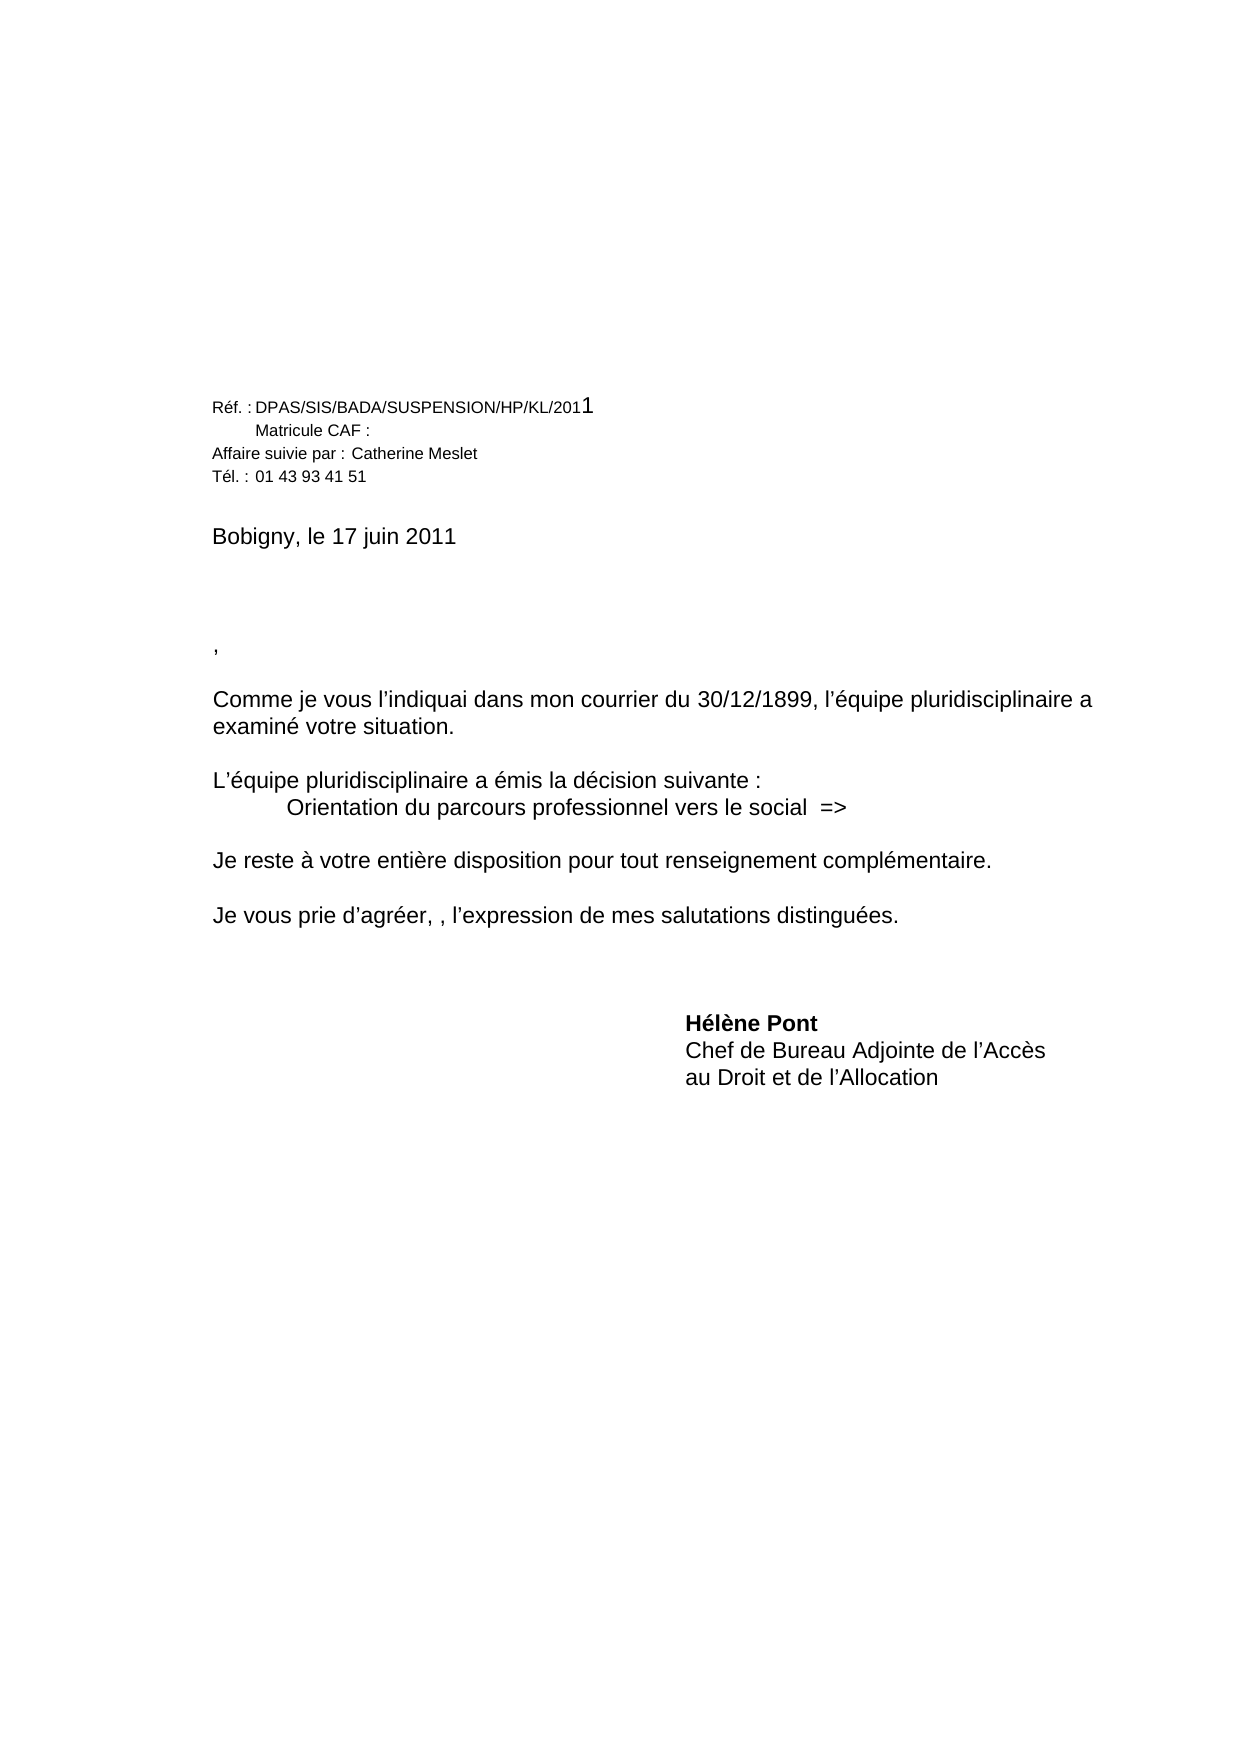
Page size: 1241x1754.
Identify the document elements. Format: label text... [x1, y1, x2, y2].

table_cell [212, 361, 1159, 379]
table_cell [212, 510, 1159, 522]
table_cell 01 43 93 41 51 [255, 464, 655, 487]
table_cell DPAS/SIS/BADA/SUSPENSION/HP/KL/2011 Matricule CAF : [255, 395, 655, 441]
text au Droit et de l’Allocation [685, 1063, 1092, 1090]
table_cell Tél. : [212, 464, 255, 487]
table_cell [212, 487, 655, 510]
text Hélène Pont [685, 1009, 1092, 1036]
table_cell Affaire suivie par : [212, 441, 351, 464]
text Je reste à votre entière disposition pour tout renseignement complémentaire. [213, 847, 1092, 874]
text L’équipe pluridisciplinaire a émis la décision suivante : [213, 766, 1092, 793]
table_cell [212, 379, 655, 395]
table_cell [685, 379, 1159, 510]
table_cell Bobigny, le 17 juin 2011 [212, 523, 1159, 549]
table_header [655, 278, 1159, 361]
text Orientation du parcours professionnel vers le social => [213, 793, 1092, 820]
text , [213, 631, 1092, 658]
text Comme je vous l’indiquai dans mon courrier du 30/12/1899, l’équipe pluridisciplinaire a examiné votre situation. [213, 685, 1092, 739]
table_cell [655, 379, 685, 510]
table_header [212, 278, 655, 361]
table_cell Réf. : [212, 395, 255, 441]
table_cell Catherine Meslet [351, 441, 655, 464]
text Je vous prie d’agréer, , l’expression de mes salutations distinguées. [213, 901, 1092, 928]
text Chef de Bureau Adjointe de l’Accès [685, 1036, 1092, 1063]
